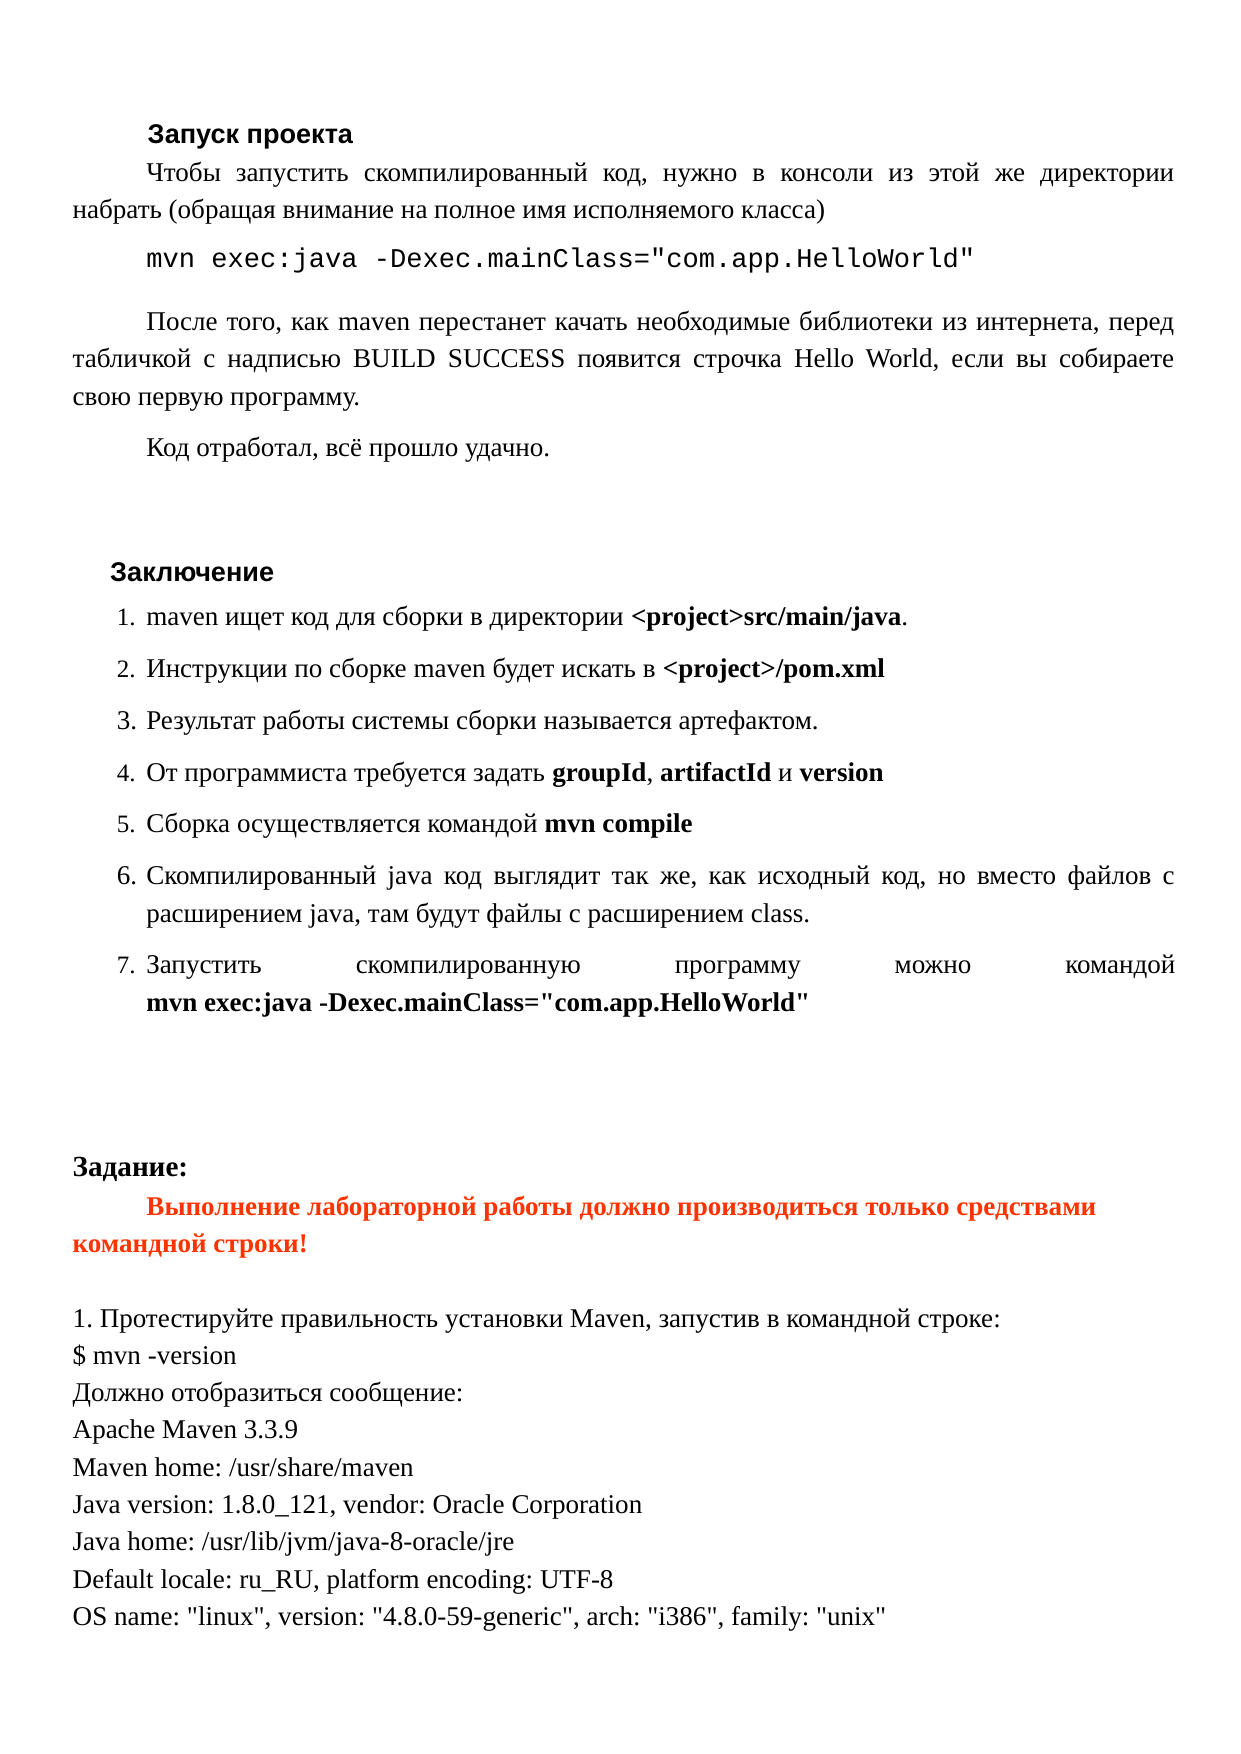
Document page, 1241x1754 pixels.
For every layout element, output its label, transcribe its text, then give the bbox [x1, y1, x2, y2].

text Apache Maven 3.3.9 [72, 1413, 1176, 1445]
list Результат работы системы сборки называется артефактом. [117, 704, 1176, 735]
text Должно отобразиться сообщение: [72, 1376, 1176, 1407]
list Инструкции по сборке maven будет искать в <project>/pom.xml [117, 652, 1176, 683]
text командной строки! [72, 1227, 1176, 1258]
list Запустить скомпилированную программу можно командой mvn exec:java -Dexec.mainClass="com.app.HelloWorld" [117, 948, 1176, 1017]
text Maven home: /usr/share/maven [72, 1451, 1176, 1482]
text Код отработал, всё прошло удачно. [72, 431, 1176, 463]
subtitle Заключение [110, 556, 1176, 587]
text Выполнение лабораторной работы должно производиться только средствами [72, 1190, 1176, 1221]
subtitle Запуск проекта [110, 118, 1176, 149]
text OS name: "linux", version: "4.8.0-59-generic", arch: "i386", family: "unix" [72, 1600, 1176, 1631]
text Java home: /usr/lib/jvm/java-8-oracle/jre [72, 1525, 1176, 1557]
text После того, как maven перестанет качать необходимые библиотеки из интернета, перед табличкой с надписью BUILD SUCCESS появится строчка Hello World, если вы собираете свою первую программу. [72, 305, 1176, 411]
list От программиста требуется задать groupId, artifactId и version [117, 756, 1176, 787]
text Java version: 1.8.0_121, vendor: Oracle Corporation [72, 1488, 1176, 1519]
text $ mvn -version [72, 1339, 1176, 1370]
list maven ищет код для сборки в директории <project>src/main/java. [117, 600, 1176, 631]
list Скомпилированный java код выглядит так же, как исходный код, но вместо файлов с расширением java, там будут файлы с расширением class. [117, 859, 1176, 928]
list Сборка осуществляется командой mvn compile [117, 807, 1176, 839]
text Default locale: ru_RU, platform encoding: UTF-8 [72, 1563, 1176, 1594]
text 1. Протестируйте правильность установки Maven, запустив в командной строке: [72, 1302, 1176, 1333]
text Задание: [72, 1149, 1176, 1183]
text mvn exec:java -Dexec.mainClass="com.app.HelloWorld" [72, 245, 1176, 276]
text Чтобы запустить скомпилированный код, нужно в консоли из этой же директории набрать (обращая внимание на полное имя исполняемого класса) [72, 156, 1176, 224]
